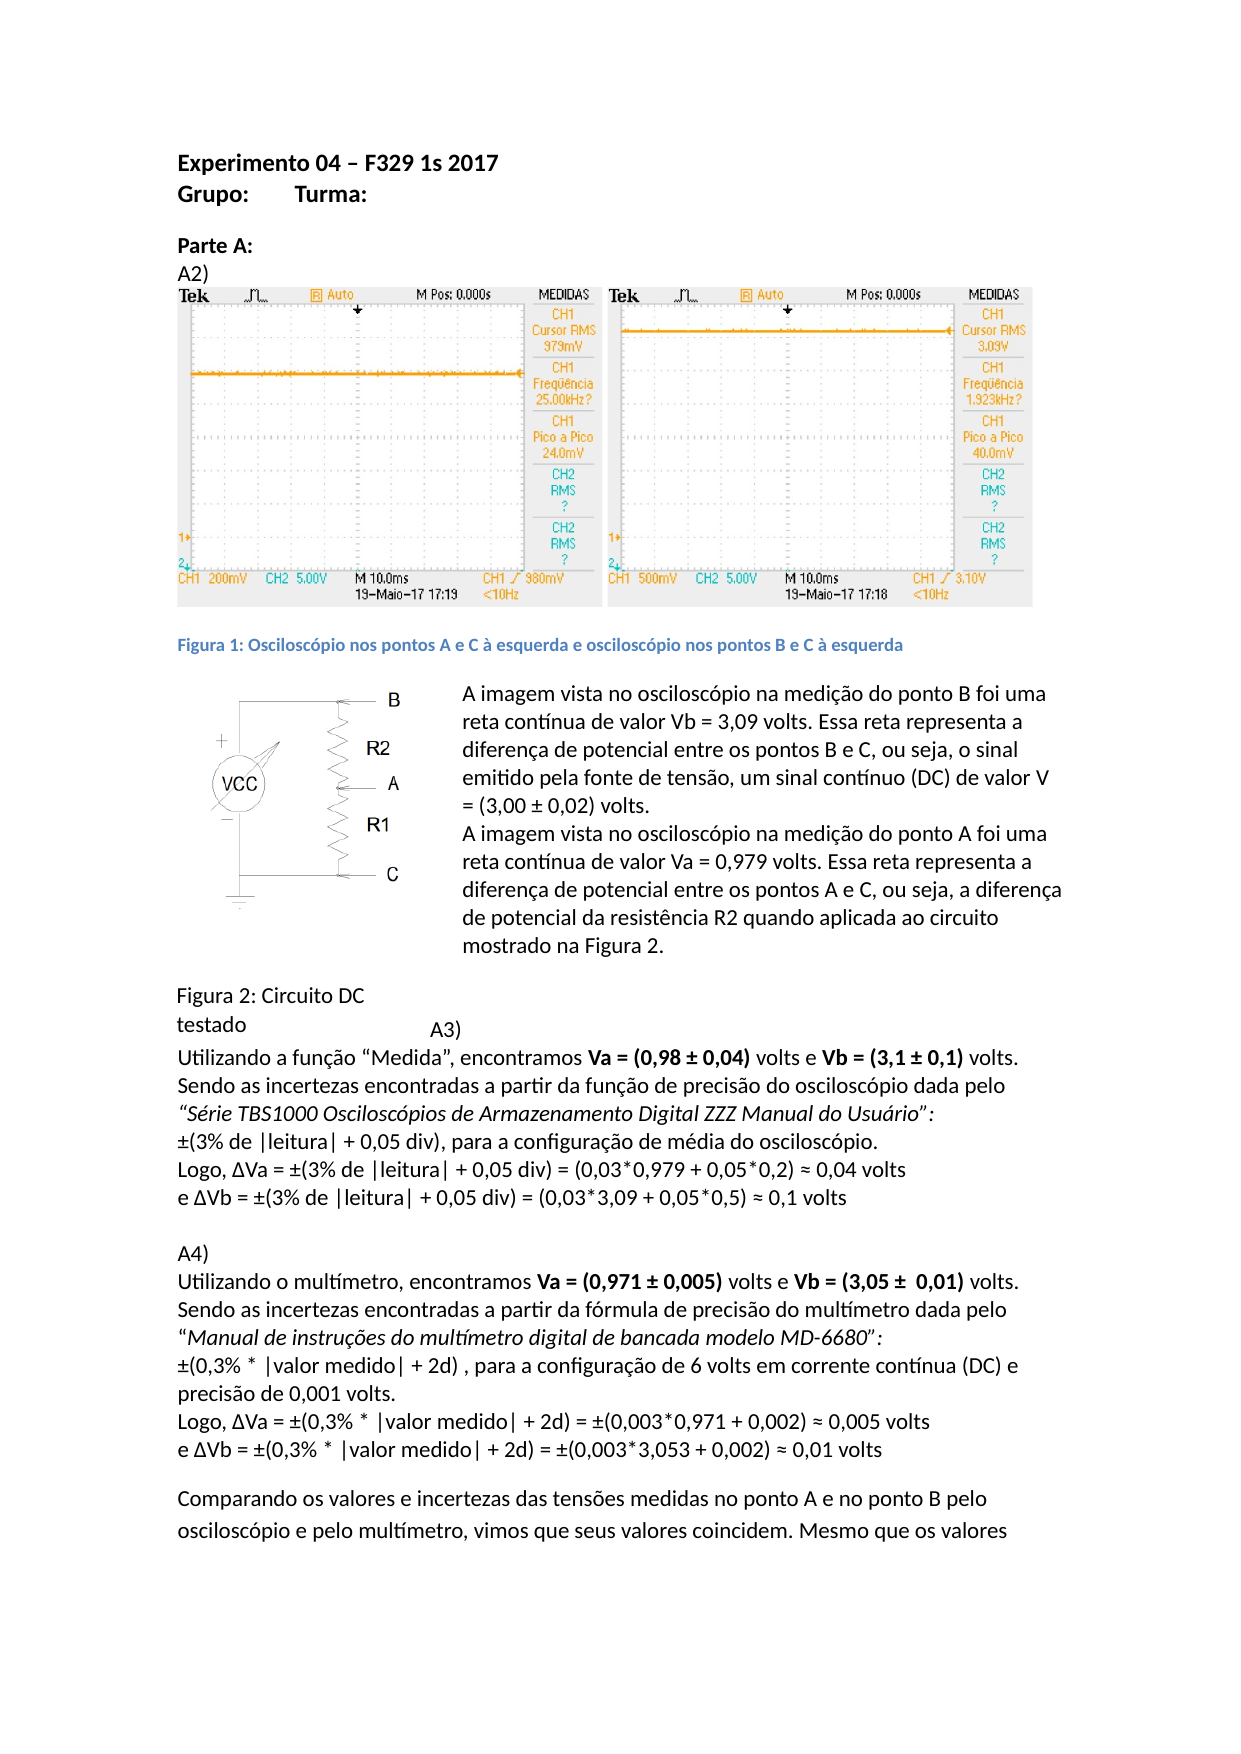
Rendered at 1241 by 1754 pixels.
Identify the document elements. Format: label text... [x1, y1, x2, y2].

text Figura 1: Osciloscópio nos pontos A e C à esquerda e osciloscópio nos pontos B e C à esquerda A imagem vista no osciloscópio na medição do ponto B foi uma reta contínua de valor Vb = 3,09 volts. Essa reta representa a diferença de potencial entre os pontos B e C, ou seja, o sinal emitido pela fonte de tensão, um sinal contínuo (DC) de valor V = (3,00 ± 0,02) volts. A imagem vista no osciloscópio na medição do ponto A foi uma reta contínua de valor Va = 0,979 volts. Essa reta representa a diferença de potencial entre os pontos A e C, ou seja, a diferença de potencial da resistência R2 quando aplicada ao circuito mostrado na Figura 2. A3) Utilizando a função “Medida”, encontramos Va = (0,98 ± 0,04) volts e Vb = (3,1 ± 0,1) volts. Sendo as incertezas encontradas a partir da função de precisão do osciloscópio dada pelo “Série TBS1000 Osciloscópios de Armazenamento Digital ZZZ Manual do Usuário”: ±(3% de |leitura| + 0,05 div), para a configuração de média do osciloscópio. Logo, ∆Va = ±(3% de |leitura| + 0,05 div) = (0,03*0,979 + 0,05*0,2) ≈ 0,04 volts e ∆Vb = ±(3% de |leitura| + 0,05 div) = (0,03*3,09 + 0,05*0,5) ≈ 0,1 volts A4) Utilizando o multímetro, encontramos Va = (0,971 ± 0,005) volts e Vb = (3,05 ± 0,01) volts. Sendo as incertezas encontradas a partir da fórmula de precisão do multímetro dada pelo “Manual de instruções do multímetro digital de bancada modelo MD-6680”: ±(0,3% * |valor medido| + 2d) , para a configuração de 6 volts em corrente contínua (DC) e precisão de 0,001 volts. Logo, ∆Va = ±(0,3% * |valor medido| + 2d) = ±(0,003*0,971 + 0,002) ≈ 0,005 volts e ∆Vb = ±(0,3% * |valor medido| + 2d) = ±(0,003*3,053 + 0,002) ≈ 0,01 volts [177, 633, 1063, 1463]
picture [607, 287, 1033, 607]
picture [177, 287, 603, 607]
text Experimento 04 – F329 1s 2017 Grupo: Turma: Parte A: A2) [177, 148, 1063, 612]
picture [176, 666, 444, 952]
text Comparando os valores e incertezas das tensões medidas no ponto A e no ponto B pelo osciloscópio e pelo multímetro, vimos que seus valores coincidem. Mesmo que os valores [177, 1484, 1063, 1544]
